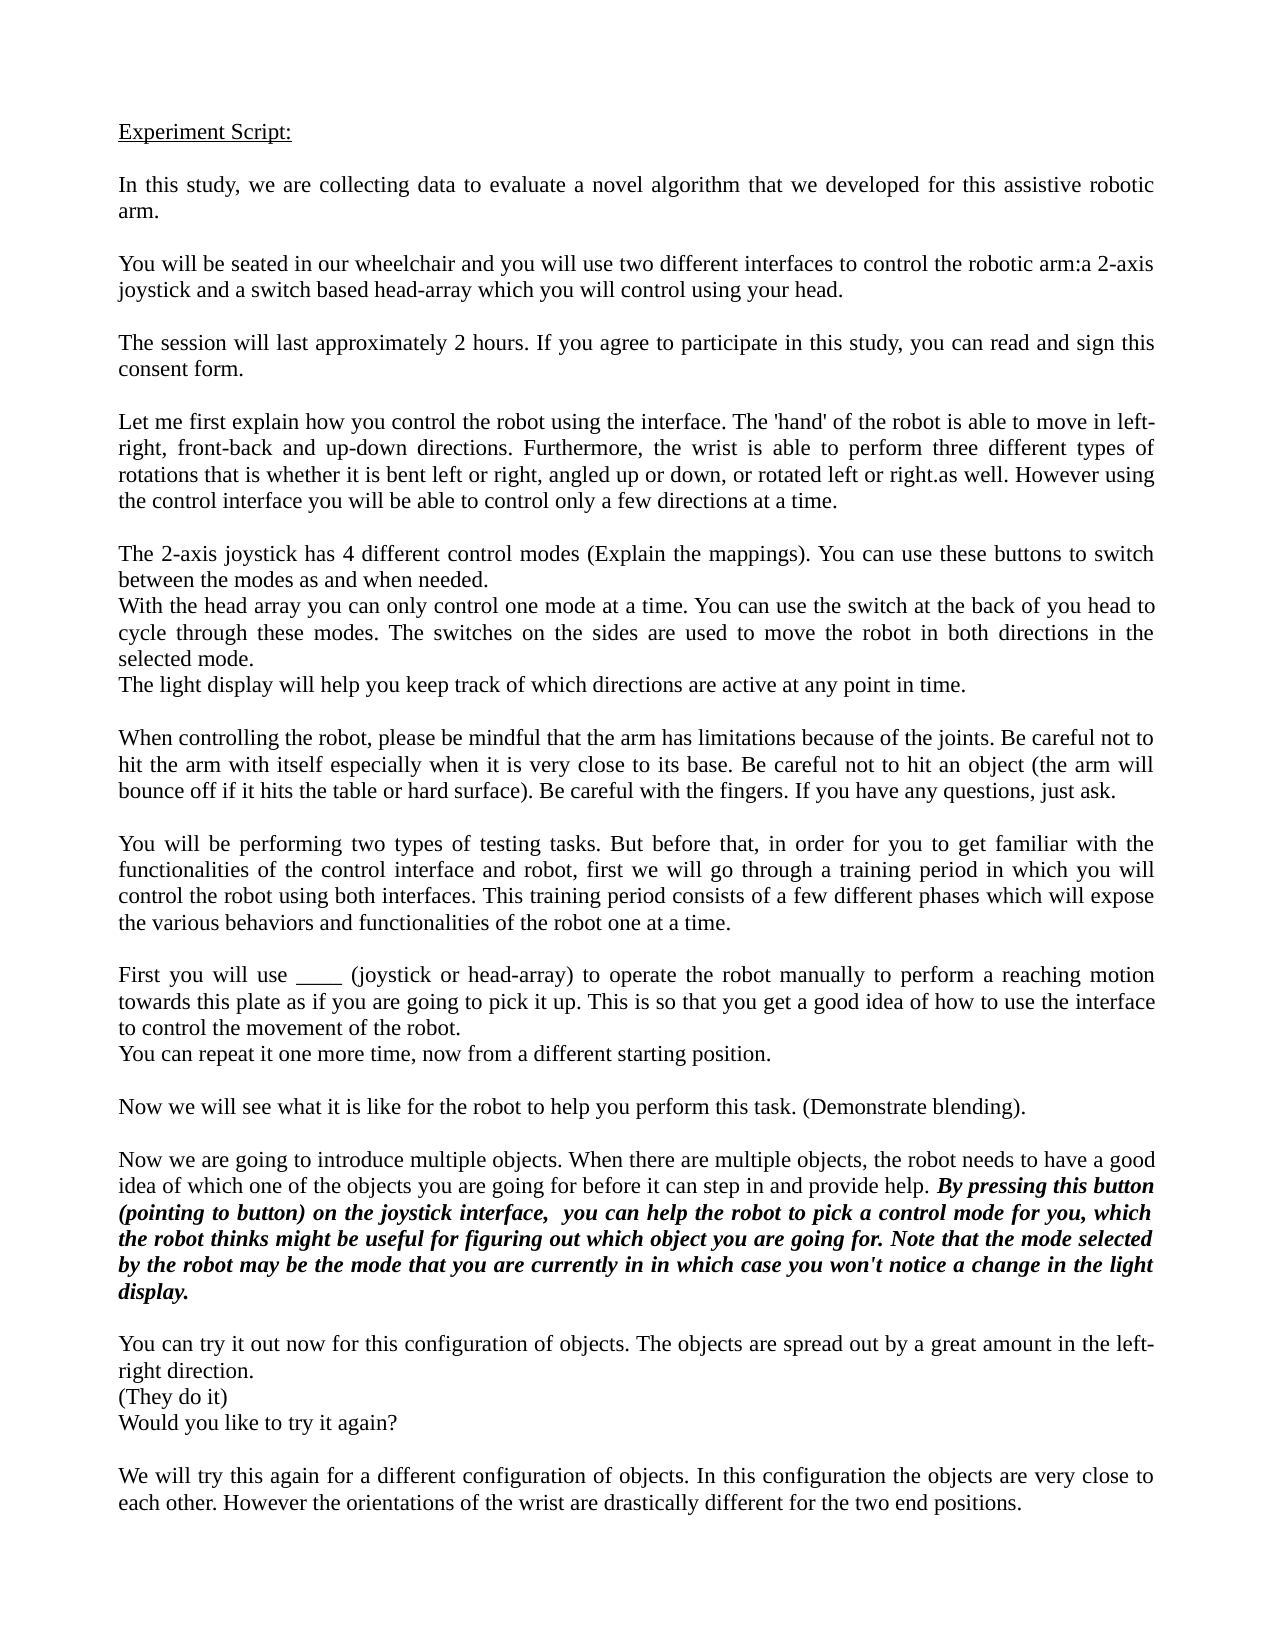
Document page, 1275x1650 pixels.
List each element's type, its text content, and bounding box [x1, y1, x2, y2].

text In this study, we are collecting data to evaluate a novel algorithm that we developed for this assistive robotic arm. [118, 171, 1157, 223]
text With the head array you can only control one mode at a time. You can use the switch at the back of you head to cycle through these modes. The switches on the sides are used to move the robot in both directions in the selected mode. [118, 592, 1157, 672]
text Now we will see what it is like for the robot to help you perform this task. (Demonstrate blending). [118, 1093, 1157, 1119]
text (They do it) [118, 1383, 1157, 1409]
text Would you like to try it again? [118, 1409, 1157, 1436]
text First you will use ____ (joystick or head-array) to operate the robot manually to perform a reaching motion towards this plate as if you are going to pick it up. This is so that you get a good idea of how to use the interface to control the movement of the robot. [118, 961, 1157, 1041]
text Let me first explain how you control the robot using the interface. The 'hand' of the robot is able to move in left-right, front-back and up-down directions. Furthermore, the wrist is able to perform three different types of rotations that is whether it is bent left or right, angled up or down, or rotated left or right.as well. However using the control interface you will be able to control only a few directions at a time. [118, 408, 1157, 513]
text We will try this again for a different configuration of objects. In this configuration the objects are very close to each other. However the orientations of the wrist are drastically different for the two end positions. [118, 1462, 1157, 1515]
text The light display will help you keep track of which directions are active at any point in time. [118, 672, 1157, 698]
text You will be seated in our wheelchair and you will use two different interfaces to control the robotic arm:a 2-axis joystick and a switch based head-array which you will control using your head. [118, 250, 1157, 303]
text When controlling the robot, please be mindful that the arm has limitations because of the joints. Be careful not to hit the arm with itself especially when it is very close to its base. Be careful not to hit an object (the arm will bounce off if it hits the table or hard surface). Be careful with the fingers. If you have any questions, just ask. [118, 724, 1157, 803]
text The 2-axis joystick has 4 different control modes (Explain the mappings). You can use these buttons to switch between the modes as and when needed. [118, 540, 1157, 592]
text You will be performing two types of testing tasks. But before that, in order for you to get familiar with the functionalities of the control interface and robot, first we will go through a training period in which you will control the robot using both interfaces. This training period consists of a few different phases which will expose the various behaviors and functionalities of the robot one at a time. [118, 830, 1157, 935]
text Now we are going to introduce multiple objects. When there are multiple objects, the robot needs to have a good idea of which one of the objects you are going for before it can step in and provide help. By pressing this button (pointing to button) on the joystick interface, you can help the robot to pick a control mode for you, which the robot thinks might be useful for figuring out which object you are going for. Note that the mode selected by the robot may be the mode that you are currently in in which case you won't notice a change in the light display. [118, 1146, 1157, 1304]
text You can repeat it one more time, now from a different starting position. [118, 1041, 1157, 1067]
text Experiment Script: [118, 118, 1157, 144]
text You can try it out now for this configuration of objects. The objects are spread out by a great amount in the left-right direction. [118, 1330, 1157, 1383]
text The session will last approximately 2 hours. If you agree to participate in this study, you can read and sign this consent form. [118, 329, 1157, 382]
